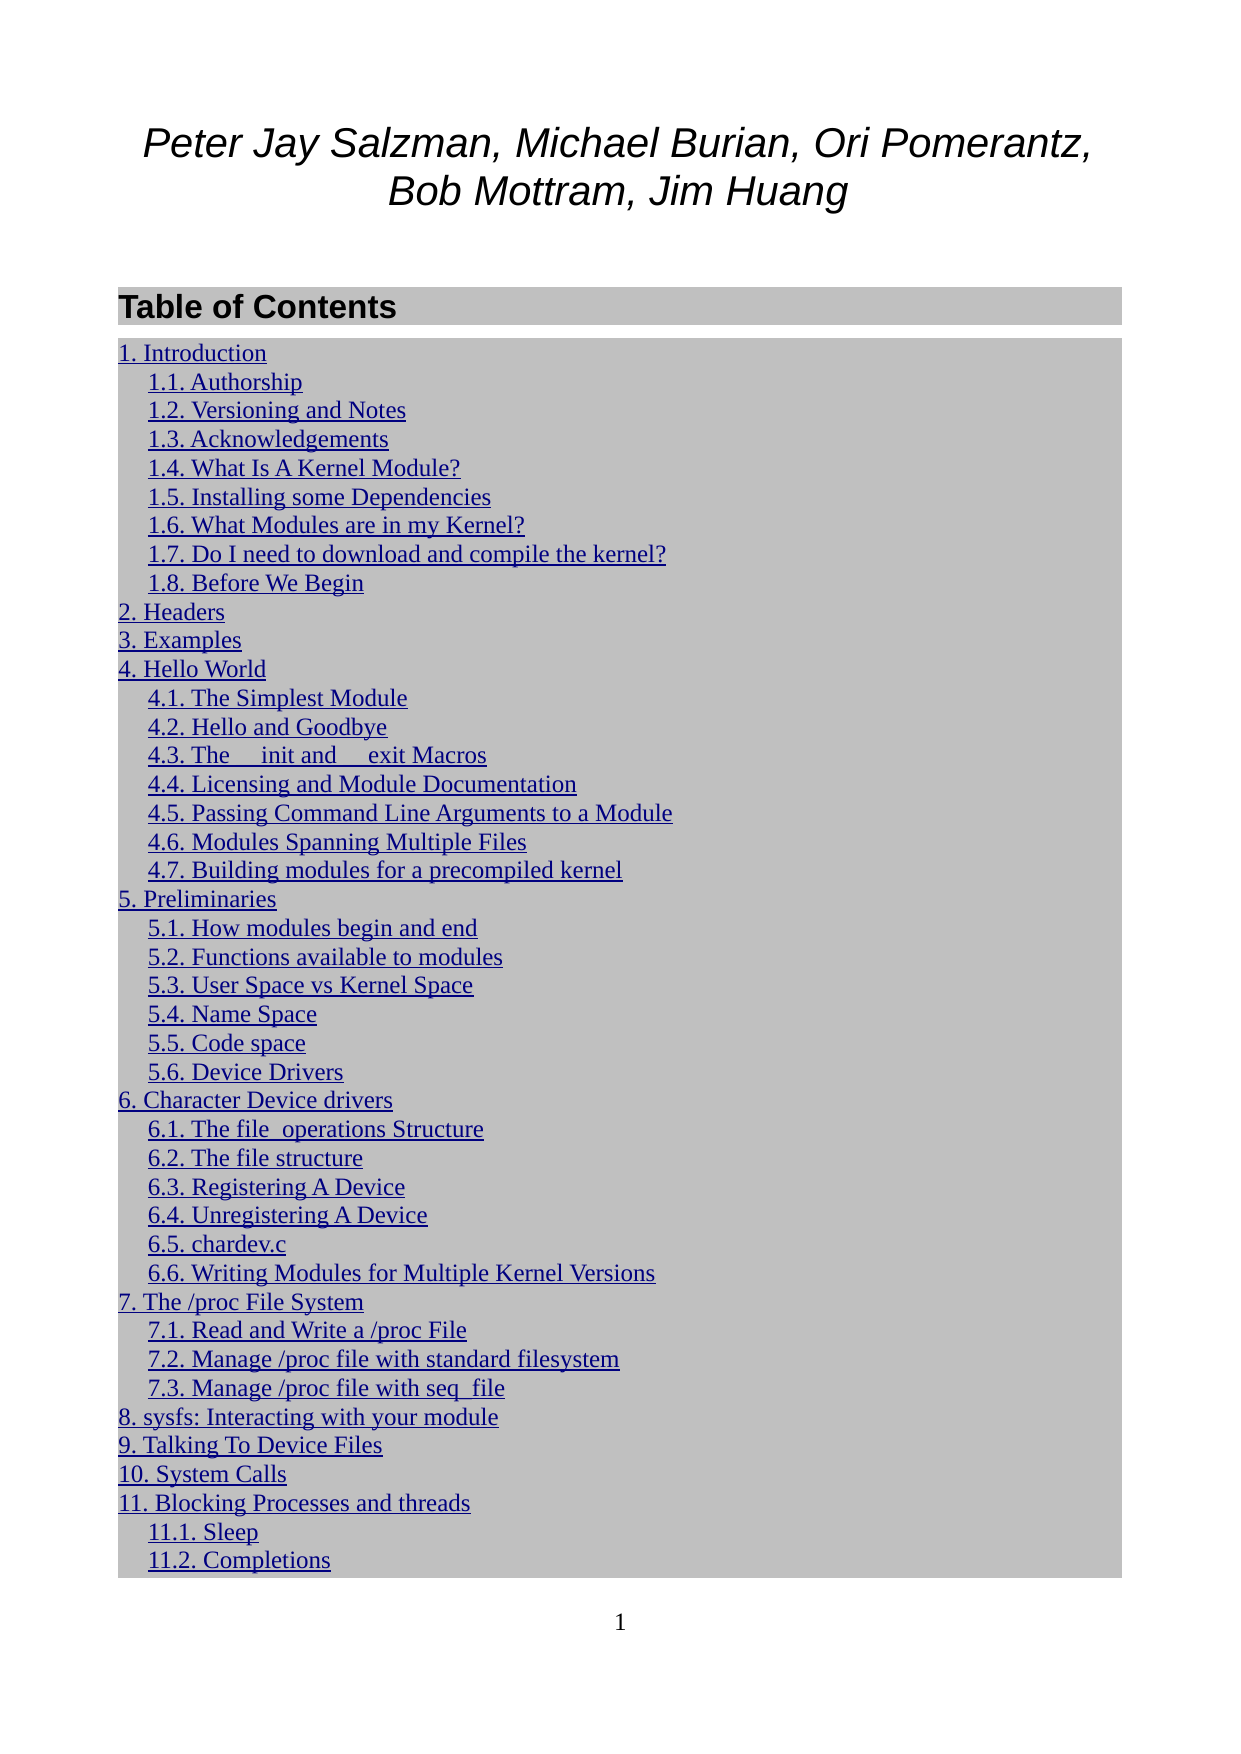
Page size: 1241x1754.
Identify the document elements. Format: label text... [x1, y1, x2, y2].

text 1.1. Authorship [148, 367, 1122, 395]
text 4.3. The __init and __exit Macros [148, 740, 1122, 769]
text 10. System Calls [118, 1459, 1122, 1488]
text 6.6. Writing Modules for Multiple Kernel Versions [148, 1258, 1122, 1287]
text 5.5. Code space [148, 1028, 1122, 1057]
text 1.8. Before We Begin [148, 568, 1122, 597]
text 5.3. User Space vs Kernel Space [148, 970, 1122, 999]
text 7.1. Read and Write a /proc File [148, 1315, 1122, 1344]
text 11. Blocking Processes and threads [118, 1488, 1122, 1517]
text 4.1. The Simplest Module [148, 683, 1122, 712]
text 7.3. Manage /proc file with seq_file [148, 1373, 1122, 1402]
text 5. Preliminaries [118, 884, 1122, 913]
text 5.6. Device Drivers [148, 1057, 1122, 1085]
text 1.2. Versioning and Notes [148, 395, 1122, 424]
text 6.4. Unregistering A Device [148, 1200, 1122, 1229]
text 4.7. Building modules for a precompiled kernel [148, 855, 1122, 884]
text 6.1. The file_operations Structure [148, 1114, 1122, 1143]
text 8. sysfs: Interacting with your module [118, 1402, 1122, 1430]
text 11.2. Completions [148, 1545, 1122, 1574]
text 5.4. Name Space [148, 999, 1122, 1028]
text 7. The /proc File System [118, 1287, 1122, 1315]
text 4.6. Modules Spanning Multiple Files [148, 827, 1122, 855]
subtitle Table of Contents [118, 287, 1122, 325]
text 6.2. The file structure [148, 1143, 1122, 1172]
text 1.6. What Modules are in my Kernel? [148, 510, 1122, 539]
text 7.2. Manage /proc file with standard filesystem [148, 1344, 1122, 1373]
text 1.3. Acknowledgements [148, 424, 1122, 453]
text 4.2. Hello and Goodbye [148, 712, 1122, 740]
text 4.4. Licensing and Module Documentation [148, 769, 1122, 798]
text 6.3. Registering A Device [148, 1172, 1122, 1200]
text 5.2. Functions available to modules [148, 942, 1122, 970]
text 2. Headers [118, 597, 1122, 625]
text 9. Talking To Device Files [118, 1430, 1122, 1459]
text 1. Introduction [118, 338, 1122, 367]
text 3. Examples [118, 625, 1122, 654]
text 6. Character Device drivers [118, 1085, 1122, 1114]
text 4.5. Passing Command Line Arguments to a Module [148, 798, 1122, 827]
text 5.1. How modules begin and end [148, 913, 1122, 942]
text 1.4. What Is A Kernel Module? [148, 453, 1122, 482]
subtitle Peter Jay Salzman, Michael Burian, Ori Pomerantz, Bob Mottram, Jim Huang [118, 118, 1122, 214]
text 4. Hello World [118, 654, 1122, 683]
text 11.1. Sleep [148, 1517, 1122, 1545]
text 6.5. chardev.c [148, 1229, 1122, 1258]
text 1.7. Do I need to download and compile the kernel? [148, 539, 1122, 568]
text 1.5. Installing some Dependencies [148, 482, 1122, 510]
